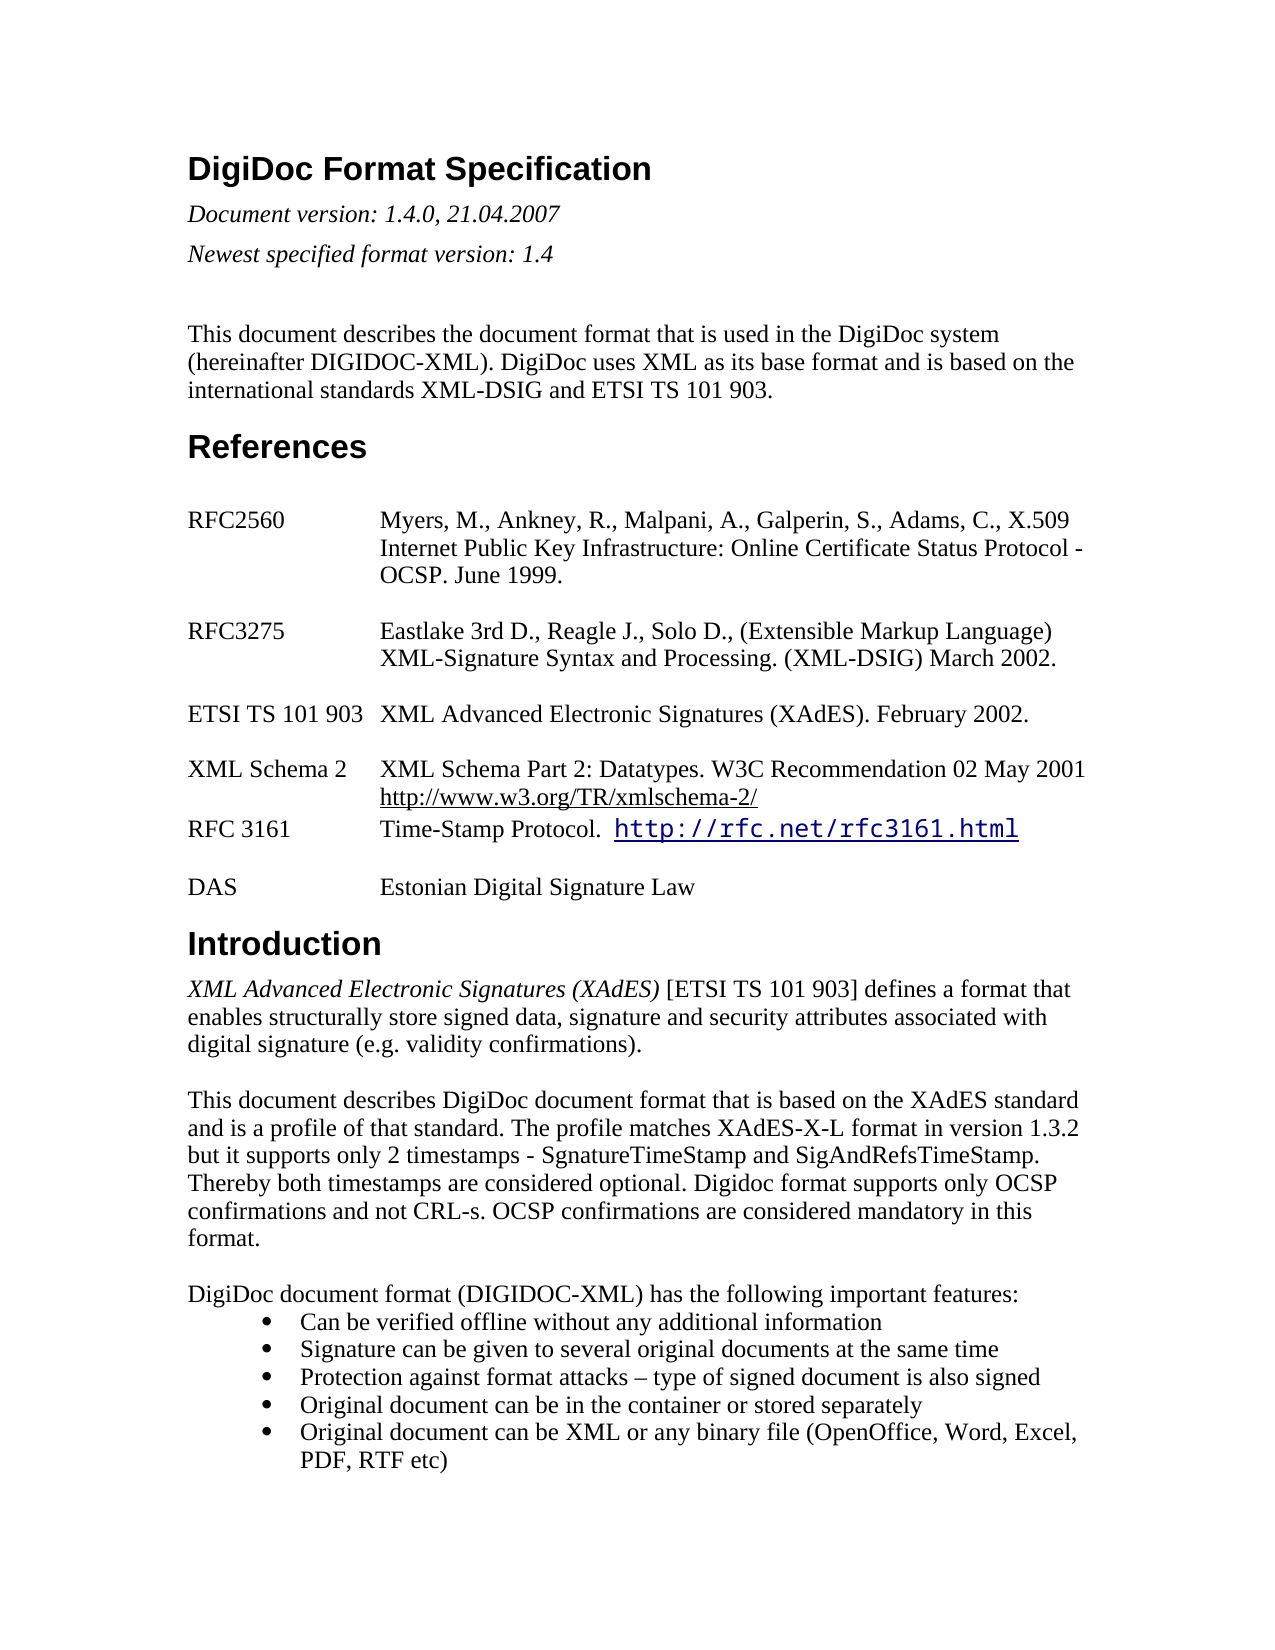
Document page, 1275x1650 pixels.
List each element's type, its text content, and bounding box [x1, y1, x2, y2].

subtitle References [187, 428, 1087, 466]
list Protection against format attacks – type of signed document is also signed [262, 1363, 1087, 1391]
text This document describes DigiDoc document format that is based on the XAdES standard and is a profile of that standard. The profile matches XAdES-X-L format in version 1.3.2 but it supports only 2 timestamps - SgnatureTimeStamp and SigAndRefsTimeStamp. Thereby both timestamps are considered optional. Digidoc format supports only OCSP confirmations and not CRL-s. OCSP confirmations are considered mandatory in this format. [187, 1086, 1087, 1252]
list Can be verified offline without any additional information [262, 1308, 1087, 1335]
text Newest specified format version: 1.4 [187, 240, 1087, 268]
text This document describes the document format that is used in the DigiDoc system (hereinafter DIGIDOC-XML). DigiDoc uses XML as its base format and is based on the international standards XML-DSIG and ETSI TS 101 903. [187, 320, 1087, 403]
list Signature can be given to several original documents at the same time [262, 1335, 1087, 1363]
text RFC2560 Myers, M., Ankney, R., Malpani, A., Galperin, S., Adams, C., X.509 Internet Public Key Infrastructure: Online Certificate Status Protocol - OCSP. June 1999. [187, 506, 1087, 589]
text http://www.w3.org/TR/xmlschema-2/ [187, 783, 1087, 811]
text XML Schema 2 XML Schema Part 2: Datatypes. W3C Recommendation 02 May 2001 [187, 755, 1087, 783]
list Original document can be XML or any binary file (OpenOffice, Word, Excel, PDF, RTF etc) [262, 1418, 1087, 1474]
text Document version: 1.4.0, 21.04.2007 [187, 200, 1087, 227]
list Original document can be in the container or stored separately [262, 1391, 1087, 1418]
text RFC3275 Eastlake 3rd D., Reagle J., Solo D., (Extensible Markup Language) XML‑Signature Syntax and Processing. (XML-DSIG) March 2002. [187, 617, 1087, 672]
text RFC 3161 Time-Stamp Protocol. http://rfc.net/rfc3161.html [187, 811, 1087, 845]
text DAS Estonian Digital Signature Law [187, 873, 1087, 900]
text DigiDoc document format (DIGIDOC-XML) has the following important features: [187, 1280, 1087, 1308]
text XML Advanced Electronic Signatures (XAdES) [ETSI TS 101 903] defines a format that enables structurally store signed data, signature and security attributes associated with digital signature (e.g. validity confirmations). [187, 975, 1087, 1058]
subtitle Introduction [187, 925, 1087, 963]
subtitle DigiDoc Format Specification [187, 150, 1087, 187]
text ETSI TS 101 903 XML Advanced Electronic Signatures (XAdES). February 2002. [187, 700, 1087, 728]
